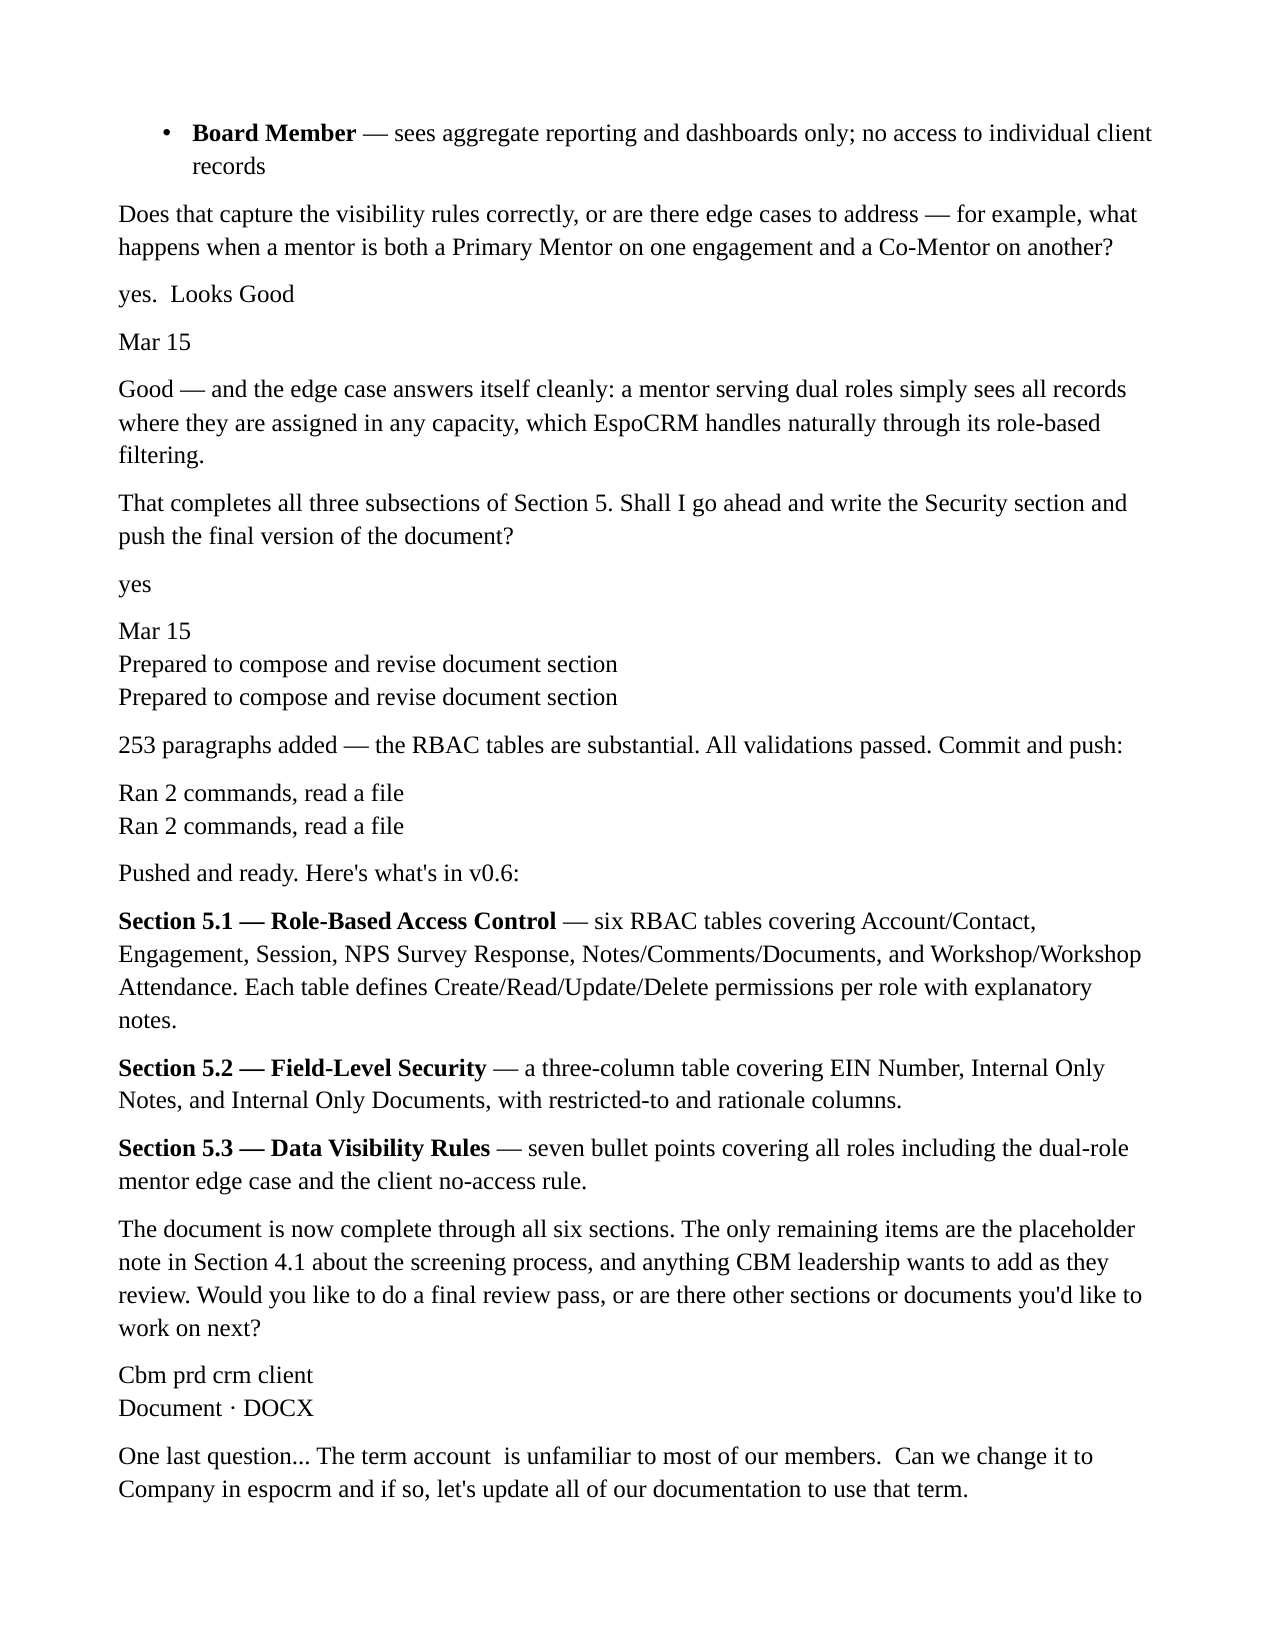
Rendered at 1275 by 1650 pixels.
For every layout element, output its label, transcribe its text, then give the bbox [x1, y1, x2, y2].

text Does that capture the visibility rules correctly, or are there edge cases to address — for example, what happens when a mentor is both a Primary Mentor on one engagement and a Co-Mentor on another? [118, 199, 1157, 261]
text Mar 15 [118, 616, 1157, 645]
text Good — and the edge case answers itself cleanly: a mentor serving dual roles simply sees all records where they are assigned in any capacity, which EspoCRM handles naturally through its role-based filtering. [118, 374, 1157, 469]
text Pushed and ready. Here's what's in v0.6: [118, 858, 1157, 887]
text yes [118, 569, 1157, 598]
text yes. Looks Good [118, 279, 1157, 308]
text Section 5.2 — Field-Level Security — a three-column table covering EIN Number, Internal Only Notes, and Internal Only Documents, with restricted-to and rationale columns. [118, 1053, 1157, 1114]
text One last question... The term account is unfamiliar to most of our members. Can we change it to Company in espocrm and if so, let's update all of our documentation to use that term. [118, 1441, 1157, 1503]
text Cbm prd crm client [118, 1361, 1157, 1389]
list Board Member — sees aggregate reporting and dashboards only; no access to individual client records [162, 118, 1157, 180]
text Ran 2 commands, read a file [118, 778, 1157, 806]
text Section 5.3 — Data Visibility Rules — seven bullet points covering all roles including the dual-role mentor edge case and the client no-access rule. [118, 1133, 1157, 1195]
text 253 paragraphs added — the RBAC tables are substantial. All validations passed. Commit and push: [118, 730, 1157, 759]
text Prepared to compose and revise document section [118, 682, 1157, 711]
text The document is now complete through all six sections. The only remaining items are the placeholder note in Section 4.1 about the screening process, and anything CBM leadership wants to add as they review. Would you like to do a final review pass, or are there other sections or documents you'd like to work on next? [118, 1214, 1157, 1342]
text Prepared to compose and revise document section [118, 649, 1157, 678]
text Document · DOCX [118, 1393, 1157, 1422]
text Section 5.1 — Role-Based Access Control — six RBAC tables covering Account/Contact, Engagement, Session, NPS Survey Response, Notes/Comments/Documents, and Workshop/Workshop Attendance. Each table defines Create/Read/Update/Delete permissions per role with explanatory notes. [118, 906, 1157, 1034]
text That completes all three subsections of Section 5. Shall I go ahead and write the Security section and push the final version of the document? [118, 488, 1157, 550]
text Mar 15 [118, 327, 1157, 356]
text Ran 2 commands, read a file [118, 811, 1157, 839]
